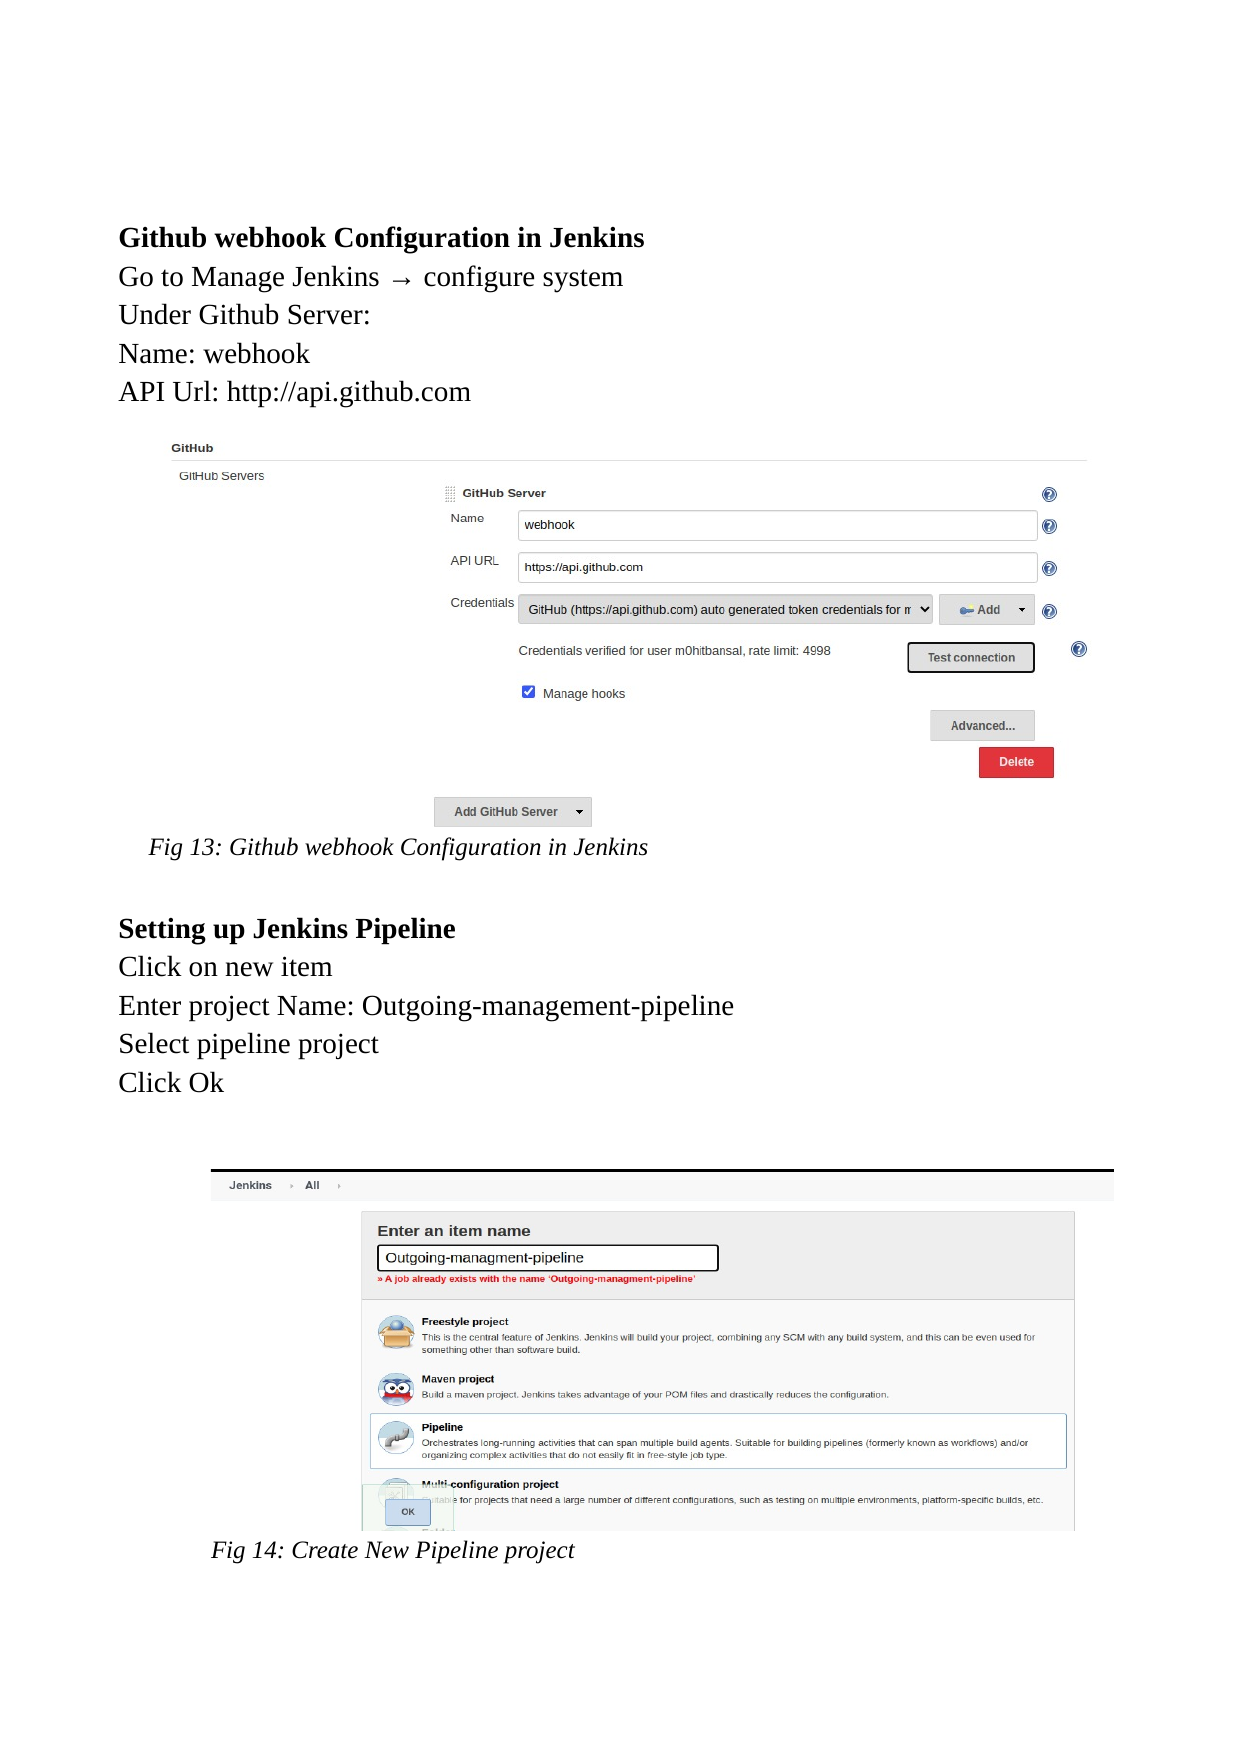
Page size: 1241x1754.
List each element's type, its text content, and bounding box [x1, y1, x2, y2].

text API Url: http://api.github.com [118, 374, 1122, 408]
text Github webhook Configuration in Jenkins [118, 220, 1122, 254]
text Under Github Server: [118, 297, 1122, 331]
text Fig 14: Create New Pipeline project [211, 1531, 1114, 1564]
picture [148, 425, 1092, 827]
text Enter project Name: Outgoing-management-pipeline [118, 988, 1122, 1022]
text Click on new item [118, 949, 1122, 983]
text Fig 13: Github webhook Configuration in Jenkins [148, 827, 1092, 861]
text Select pipeline project [118, 1027, 1122, 1060]
text Setting up Jenkins Pipeline [118, 911, 1122, 944]
text Go to Manage Jenkins → configure system [118, 259, 1122, 292]
text Name: webhook [118, 336, 1122, 369]
text Click Ok [118, 1065, 1122, 1099]
picture [210, 1169, 1114, 1531]
